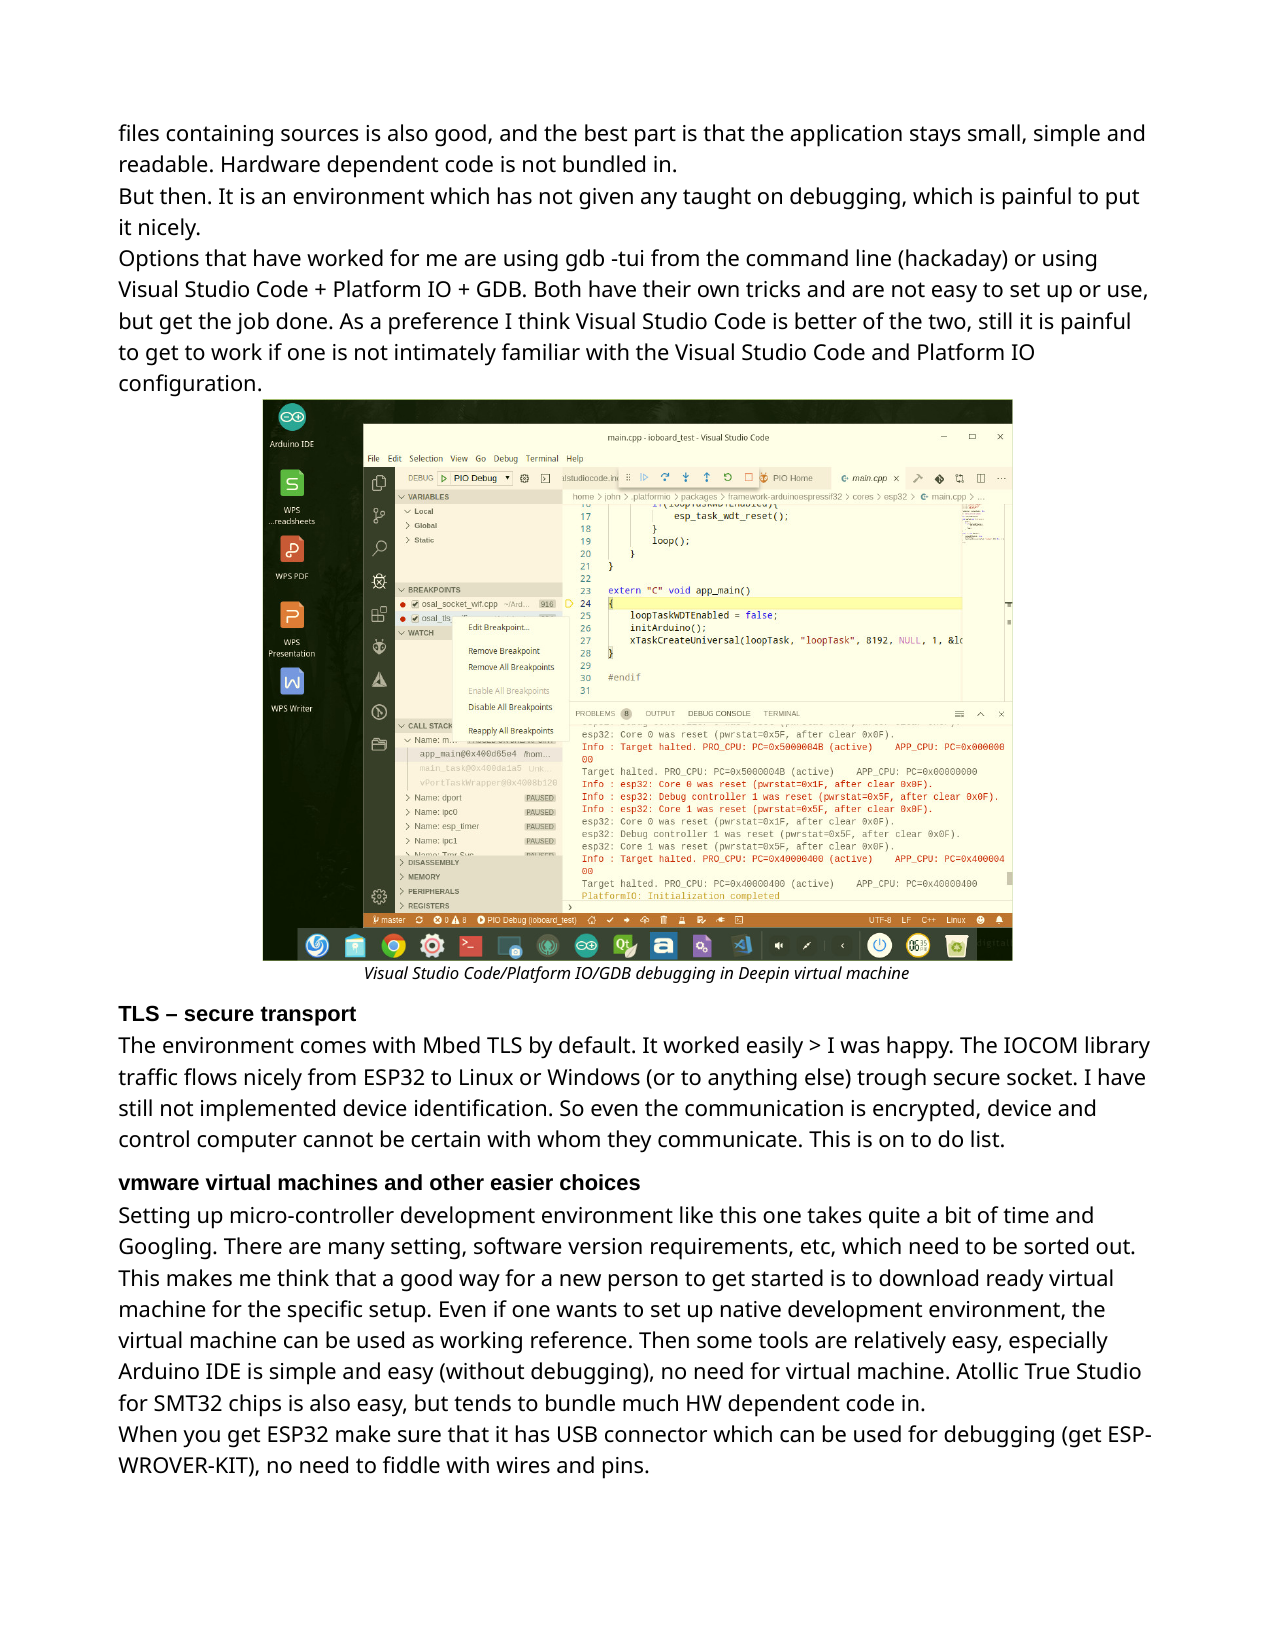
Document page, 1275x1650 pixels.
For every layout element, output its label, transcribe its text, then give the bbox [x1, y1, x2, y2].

text Visual Studio Code/Platform IO/GDB debugging in Deepin virtual machine [118, 962, 1157, 984]
picture [262, 399, 1013, 961]
text But then. It is an environment which has not given any taught on debugging, which is painful to put it nicely. [118, 181, 1157, 242]
text The environment comes with Mbed TLS by default. It worked easily > I was happy. The IOCOM library traffic flows nicely from ESP32 to Linux or Windows (or to anything else) trough secure socket. I have still not implemented device identification. So even the communication is encrypted, device and control computer cannot be certain with whom they communicate. This is on to do list. [118, 1030, 1157, 1154]
subtitle TLS – secure transport [118, 1001, 1157, 1026]
subtitle vmware virtual machines and other easier choices [118, 1170, 1157, 1196]
text Setting up micro-controller development environment like this one takes quite a bit of time and Googling. There are many setting, software version requirements, etc, which need to be sorted out. This makes me think that a good way for a new person to get started is to download ready virtual machine for the specific setup. Even if one wants to set up native development environment, the virtual machine can be used as working reference. Then some tools are relatively easy, especially Arduino IDE is simple and easy (without debugging), no need for virtual machine. Atollic True Studio for SMT32 chips is also easy, but tends to bundle much HW dependent code in. [118, 1200, 1157, 1417]
text When you get ESP32 make sure that it has USB connector which can be used for debugging (get ESP-WROVER-KIT), no need to fiddle with wires and pins. [118, 1419, 1157, 1480]
text files containing sources is also good, and the best part is that the application stays small, simple and readable. Hardware dependent code is not bundled in. [118, 118, 1157, 179]
text Options that have worked for me are using gdb -tui from the command line (hackaday) or using Visual Studio Code + Platform IO + GDB. Both have their own tricks and are not easy to set up or use, but get the job done. As a preference I think Visual Studio Code is better of the two, still it is painful to get to work if one is not intimately familiar with the Visual Studio Code and Platform IO configuration. [118, 243, 1157, 398]
